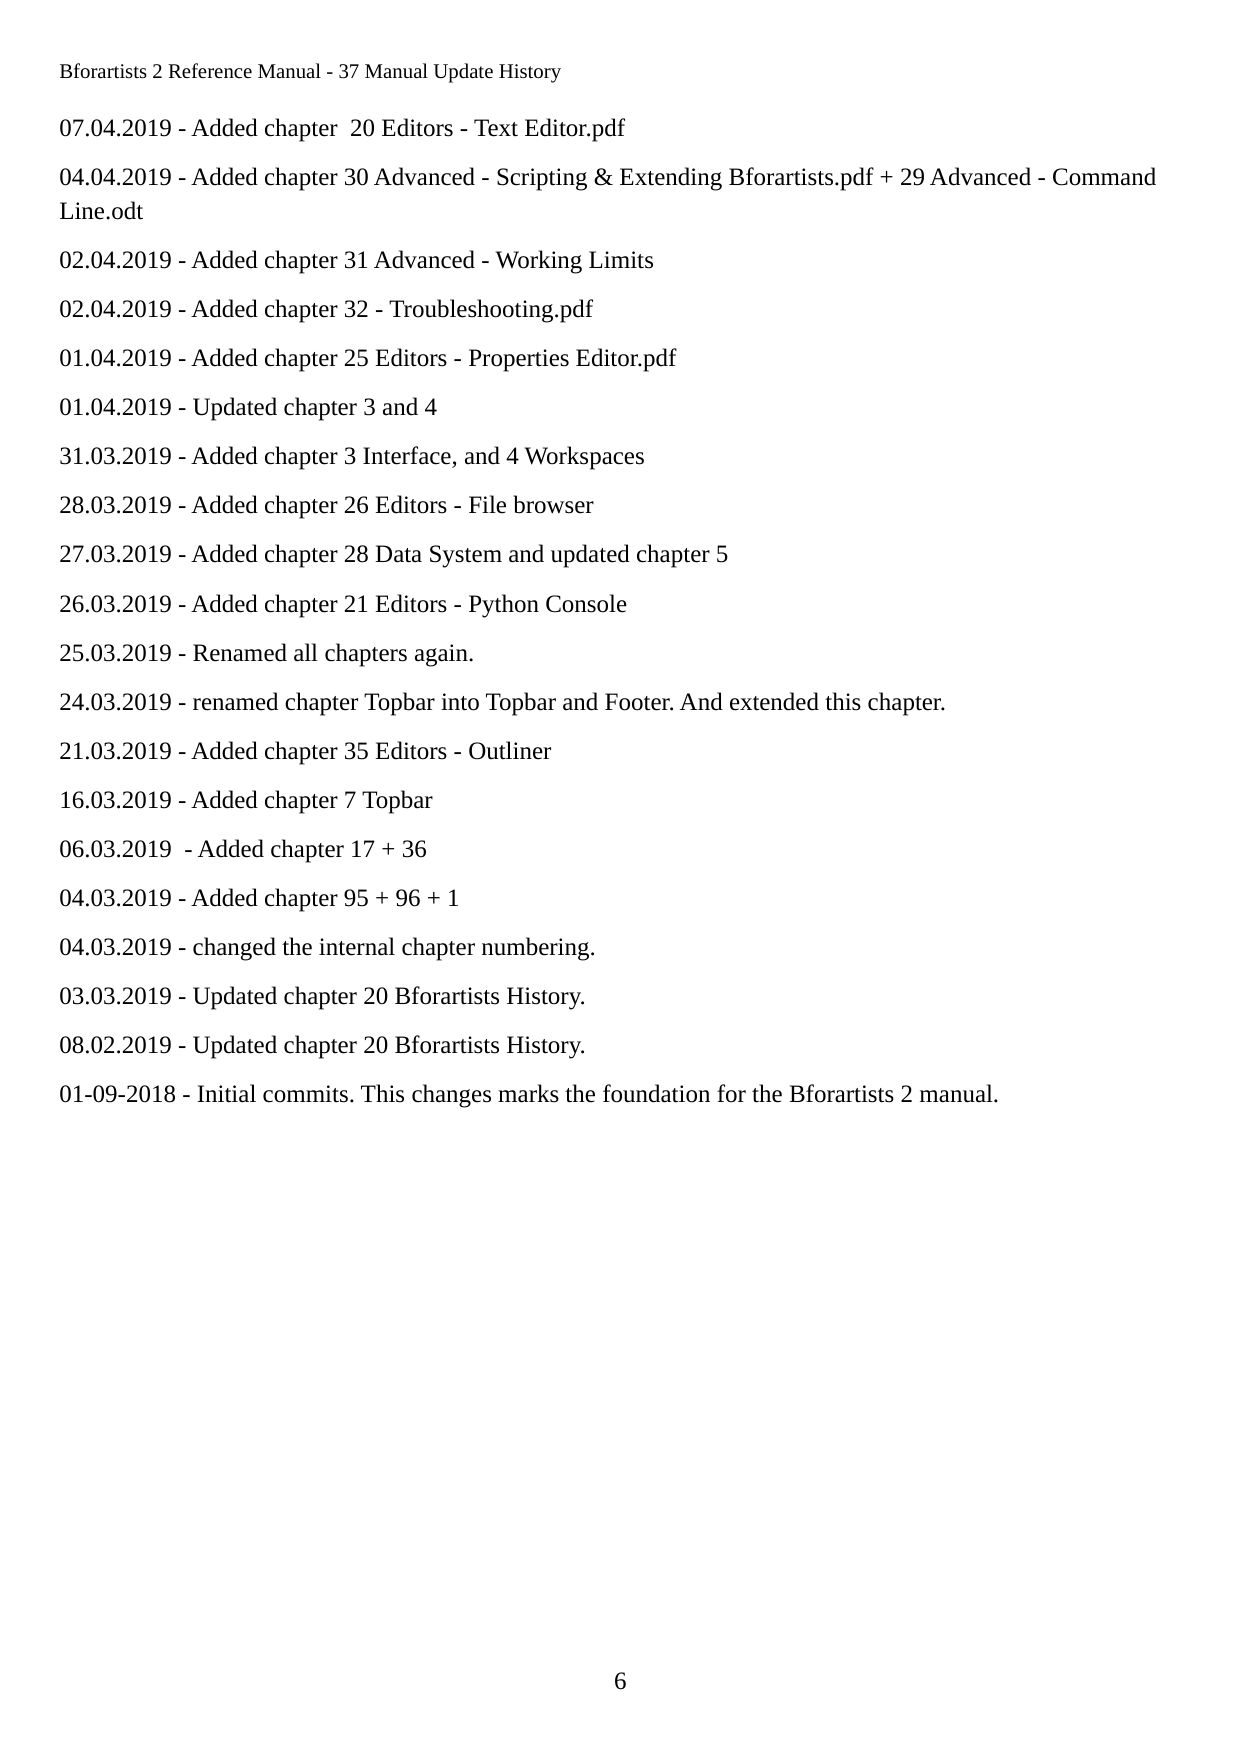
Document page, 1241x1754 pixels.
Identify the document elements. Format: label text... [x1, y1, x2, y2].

text 21.03.2019 - Added chapter 35 Editors - Outliner [59, 736, 1181, 764]
text 01.04.2019 - Updated chapter 3 and 4 [59, 392, 1181, 421]
text 02.04.2019 - Added chapter 32 - Troubleshooting.pdf [59, 294, 1181, 323]
text 31.03.2019 - Added chapter 3 Interface, and 4 Workspaces [59, 441, 1181, 470]
text 04.04.2019 - Added chapter 30 Advanced - Scripting & Extending Bforartists.pdf + 29 Advanced - Command Line.odt [59, 162, 1181, 225]
text 03.03.2019 - Updated chapter 20 Bforartists History. [59, 981, 1181, 1010]
text 24.03.2019 - renamed chapter Topbar into Topbar and Footer. And extended this chapter. [59, 687, 1181, 716]
text 01-09-2018 - Initial commits. This changes marks the foundation for the Bforartists 2 manual. [59, 1079, 1181, 1108]
text 08.02.2019 - Updated chapter 20 Bforartists History. [59, 1030, 1181, 1059]
text 01.04.2019 - Added chapter 25 Editors - Properties Editor.pdf [59, 343, 1181, 372]
text 28.03.2019 - Added chapter 26 Editors - File browser [59, 491, 1181, 519]
text 04.03.2019 - changed the internal chapter numbering. [59, 932, 1181, 961]
text 16.03.2019 - Added chapter 7 Topbar [59, 785, 1181, 814]
text 07.04.2019 - Added chapter 20 Editors - Text Editor.pdf [59, 113, 1181, 141]
text 26.03.2019 - Added chapter 21 Editors - Python Console [59, 589, 1181, 617]
text 04.03.2019 - Added chapter 95 + 96 + 1 [59, 883, 1181, 912]
text 06.03.2019 - Added chapter 17 + 36 [59, 834, 1181, 863]
text 02.04.2019 - Added chapter 31 Advanced - Working Limits [59, 245, 1181, 274]
text 27.03.2019 - Added chapter 28 Data System and updated chapter 5 [59, 539, 1181, 568]
text 25.03.2019 - Renamed all chapters again. [59, 638, 1181, 666]
